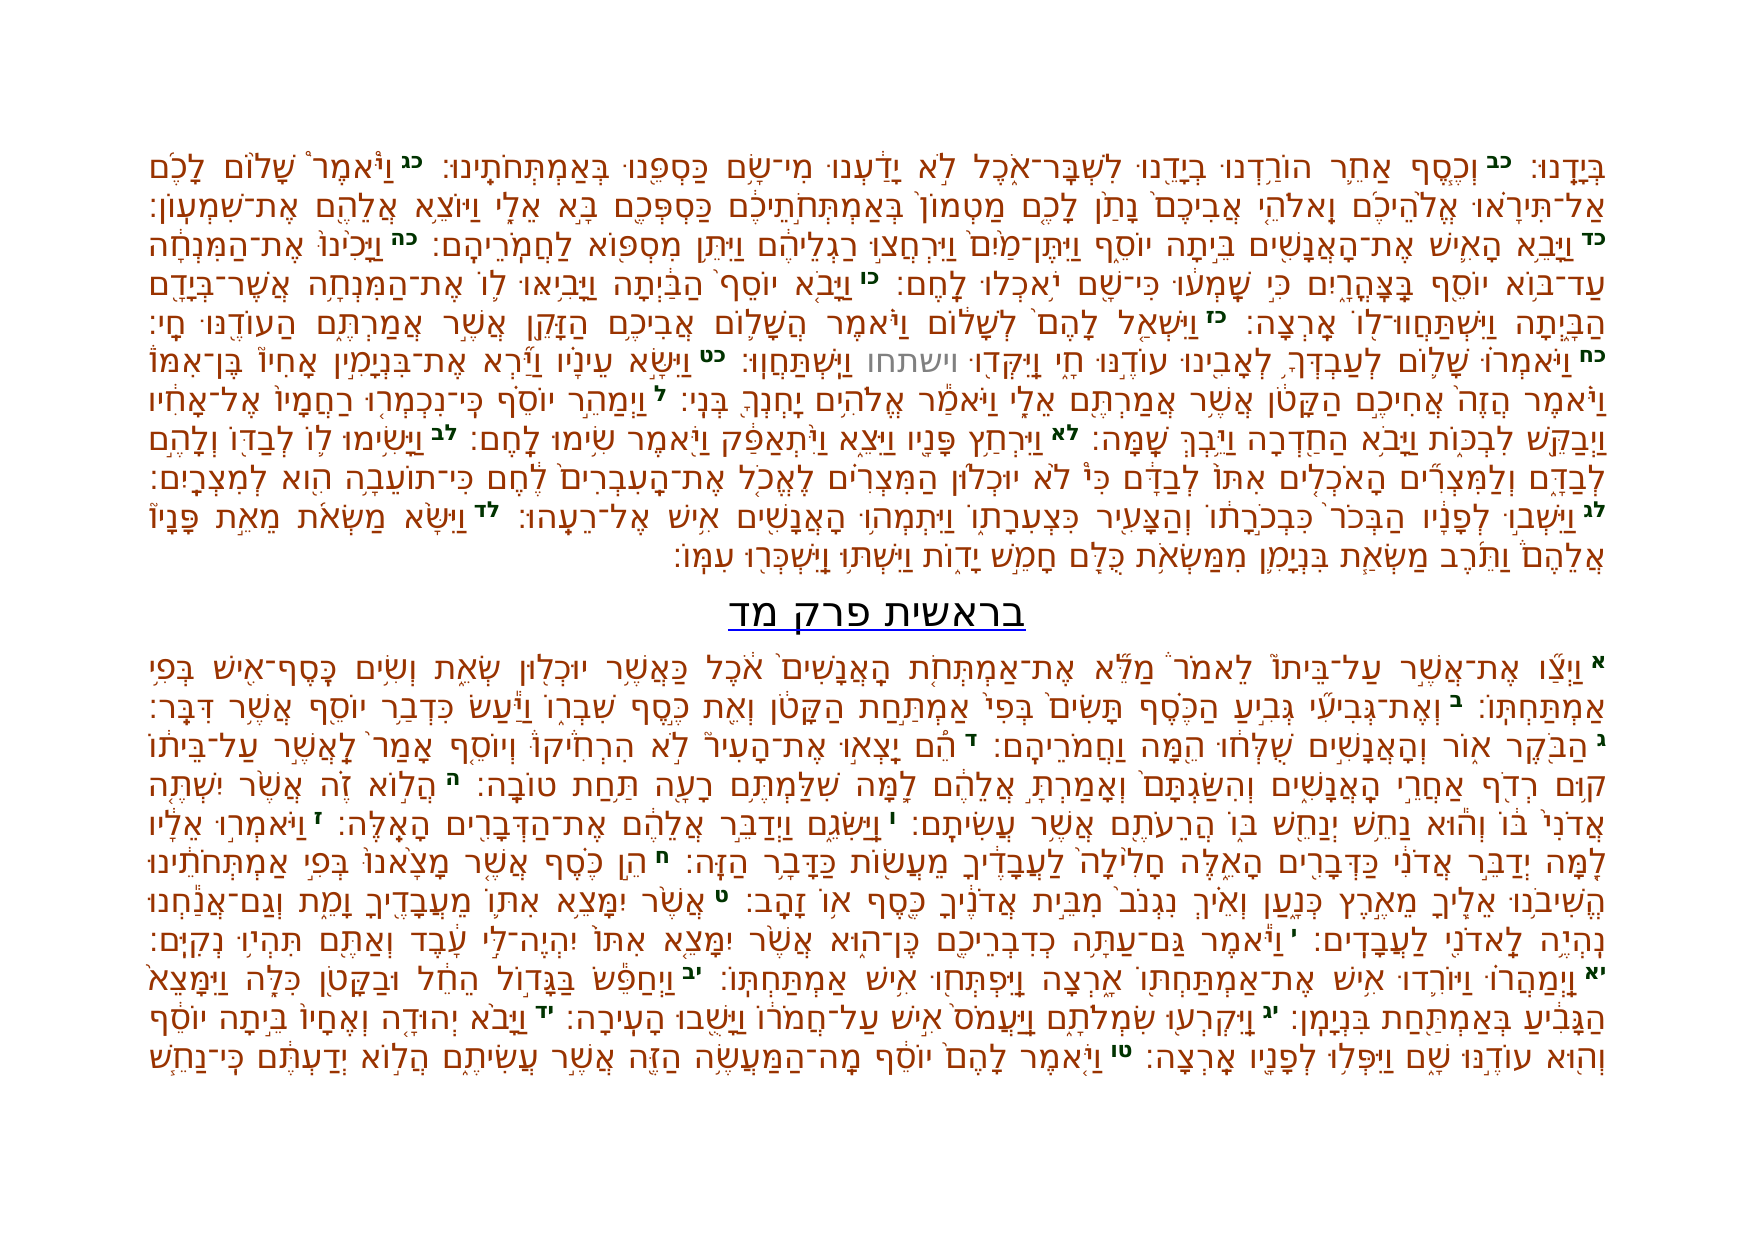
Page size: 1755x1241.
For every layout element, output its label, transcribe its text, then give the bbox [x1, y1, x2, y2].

text בְּיָדֵֽנוּ׃ כב וְכֶ֧סֶף אַחֵ֛ר הוֹרַ֥דְנוּ בְיָדֵ֖נוּ לִשְׁבׇּר־אֹ֑כֶל לֹ֣א יָדַ֔עְנוּ מִי־שָׂ֥ם כַּסְפֵּ֖נוּ בְּאַמְתְּחֹתֵֽינוּ׃ כג וַיֹּ֩אמֶר֩ שָׁל֨וֹם לָכֶ֜ם אַל־תִּירָ֗אוּ אֱלֹ֨הֵיכֶ֜ם וֵֽאלֹהֵ֤י אֲבִיכֶם֙ נָתַ֨ן לָכֶ֤ם מַטְמוֹן֙ בְּאַמְתְּחֹ֣תֵיכֶ֔ם כַּסְפְּכֶ֖ם בָּ֣א אֵלָ֑י וַיּוֹצֵ֥א אֲלֵהֶ֖ם אֶת־שִׁמְעֽוֹן׃ כד וַיָּבֵ֥א הָאִ֛ישׁ אֶת־הָאֲנָשִׁ֖ים בֵּ֣יתָה יוֹסֵ֑ף וַיִּתֶּן־מַ֙יִם֙ וַיִּרְחֲצ֣וּ רַגְלֵיהֶ֔ם וַיִּתֵּ֥ן מִסְפּ֖וֹא לַחֲמֹֽרֵיהֶֽם׃ כה וַיָּכִ֙ינוּ֙ אֶת־הַמִּנְחָ֔ה עַד־בּ֥וֹא יוֹסֵ֖ף בַּֽצׇּהֳרָ֑יִם כִּ֣י שָֽׁמְע֔וּ כִּי־שָׁ֖ם יֹ֥אכְלוּ לָֽחֶם׃ כו וַיָּבֹ֤א יוֹסֵף֙ הַבַּ֔יְתָה וַיָּבִ֥יאּוּ ל֛וֹ אֶת־הַמִּנְחָ֥ה אֲשֶׁר־בְּיָדָ֖ם הַבָּ֑יְתָה וַיִּשְׁתַּחֲווּ־ל֖וֹ אָֽרְצָה׃ כז וַיִּשְׁאַ֤ל לָהֶם֙ לְשָׁל֔וֹם וַיֹּ֗אמֶר הֲשָׁל֛וֹם אֲבִיכֶ֥ם הַזָּקֵ֖ן אֲשֶׁ֣ר אֲמַרְתֶּ֑ם הַעוֹדֶ֖נּוּ חָֽי׃ כח וַיֹּאמְר֗וּ שָׁל֛וֹם לְעַבְדְּךָ֥ לְאָבִ֖ינוּ עוֹדֶ֣נּוּ חָ֑י וַֽיִּקְּד֖וּ וישתחו וַיִּֽשְׁתַּחֲוֽוּ׃ כט וַיִּשָּׂ֣א עֵינָ֗יו וַיַּ֞רְא אֶת־בִּנְיָמִ֣ין אָחִיו֮ בֶּן־אִמּוֹ֒ וַיֹּ֗אמֶר הֲזֶה֙ אֲחִיכֶ֣ם הַקָּטֹ֔ן אֲשֶׁ֥ר אֲמַרְתֶּ֖ם אֵלָ֑י וַיֹּאמַ֕ר אֱלֹהִ֥ים יׇחְנְךָ֖ בְּנִֽי׃ ל וַיְמַהֵ֣ר יוֹסֵ֗ף כִּֽי־נִכְמְר֤וּ רַחֲמָיו֙ אֶל־אָחִ֔יו וַיְבַקֵּ֖שׁ לִבְכּ֑וֹת וַיָּבֹ֥א הַחַ֖דְרָה וַיֵּ֥בְךְּ שָֽׁמָּה׃ לא וַיִּרְחַ֥ץ פָּנָ֖יו וַיֵּצֵ֑א וַיִּ֨תְאַפַּ֔ק וַיֹּ֖אמֶר שִׂ֥ימוּ לָֽחֶם׃ לב וַיָּשִׂ֥ימוּ ל֛וֹ לְבַדּ֖וֹ וְלָהֶ֣ם לְבַדָּ֑ם וְלַמִּצְרִ֞ים הָאֹכְלִ֤ים אִתּוֹ֙ לְבַדָּ֔ם כִּי֩ לֹ֨א יוּכְל֜וּן הַמִּצְרִ֗ים לֶאֱכֹ֤ל אֶת־הָֽעִבְרִים֙ לֶ֔חֶם כִּי־תוֹעֵבָ֥ה הִ֖וא לְמִצְרָֽיִם׃ לג וַיֵּשְׁב֣וּ לְפָנָ֔יו הַבְּכֹר֙ כִּבְכֹ֣רָת֔וֹ וְהַצָּעִ֖יר כִּצְעִרָת֑וֹ וַיִּתְמְה֥וּ הָאֲנָשִׁ֖ים אִ֥ישׁ אֶל־רֵעֵֽהוּ׃ לד וַיִּשָּׂ֨א מַשְׂאֹ֜ת מֵאֵ֣ת פָּנָיו֮ אֲלֵהֶם֒ וַתֵּ֜רֶב מַשְׂאַ֧ת בִּנְיָמִ֛ן מִמַּשְׂאֹ֥ת כֻּלָּ֖ם חָמֵ֣שׁ יָד֑וֹת וַיִּשְׁתּ֥וּ וַֽיִּשְׁכְּר֖וּ עִמּֽוֹ׃ [148, 148, 1606, 575]
text א וַיְצַ֞ו אֶת־אֲשֶׁ֣ר עַל־בֵּיתוֹ֮ לֵאמֹר֒ מַלֵּ֞א אֶת־אַמְתְּחֹ֤ת הָֽאֲנָשִׁים֙ אֹ֔כֶל כַּאֲשֶׁ֥ר יוּכְל֖וּן שְׂאֵ֑ת וְשִׂ֥ים כֶּֽסֶף־אִ֖ישׁ בְּפִ֥י אַמְתַּחְתּֽוֹ׃ ב וְאֶת־גְּבִיעִ֞י גְּבִ֣יעַ הַכֶּ֗סֶף תָּשִׂים֙ בְּפִי֙ אַמְתַּ֣חַת הַקָּטֹ֔ן וְאֵ֖ת כֶּ֣סֶף שִׁבְר֑וֹ וַיַּ֕עַשׂ כִּדְבַ֥ר יוֹסֵ֖ף אֲשֶׁ֥ר דִּבֵּֽר׃ ג הַבֹּ֖קֶר א֑וֹר וְהָאֲנָשִׁ֣ים שֻׁלְּח֔וּ הֵ֖מָּה וַחֲמֹרֵיהֶֽם׃ ד הֵ֠ם יָֽצְא֣וּ אֶת־הָעִיר֮ לֹ֣א הִרְחִ֒יקוּ֒ וְיוֹסֵ֤ף אָמַר֙ לַֽאֲשֶׁ֣ר עַל־בֵּית֔וֹ ק֥וּם רְדֹ֖ף אַחֲרֵ֣י הָֽאֲנָשִׁ֑ים וְהִשַּׂגְתָּם֙ וְאָמַרְתָּ֣ אֲלֵהֶ֔ם לָ֛מָּה שִׁלַּמְתֶּ֥ם רָעָ֖ה תַּ֥חַת טוֹבָֽה׃ ה הֲל֣וֹא זֶ֗ה אֲשֶׁ֨ר יִשְׁתֶּ֤ה אֲדֹנִי֙ בּ֔וֹ וְה֕וּא נַחֵ֥שׁ יְנַחֵ֖שׁ בּ֑וֹ הֲרֵעֹתֶ֖ם אֲשֶׁ֥ר עֲשִׂיתֶֽם׃ ו וַֽיַּשִּׂגֵ֑ם וַיְדַבֵּ֣ר אֲלֵהֶ֔ם אֶת־הַדְּבָרִ֖ים הָאֵֽלֶּה׃ ז וַיֹּאמְר֣וּ אֵלָ֔יו לָ֚מָּה יְדַבֵּ֣ר אֲדֹנִ֔י כַּדְּבָרִ֖ים הָאֵ֑לֶּה חָלִ֙ילָה֙ לַעֲבָדֶ֔יךָ מֵעֲשׂ֖וֹת כַּדָּבָ֥ר הַזֶּֽה׃ ח הֵ֣ן כֶּ֗סֶף אֲשֶׁ֤ר מָצָ֙אנוּ֙ בְּפִ֣י אַמְתְּחֹתֵ֔ינוּ הֱשִׁיבֹ֥נוּ אֵלֶ֖יךָ מֵאֶ֣רֶץ כְּנָ֑עַן וְאֵ֗יךְ נִגְנֹב֙ מִבֵּ֣ית אֲדֹנֶ֔יךָ כֶּ֖סֶף א֥וֹ זָהָֽב׃ ט אֲשֶׁ֨ר יִמָּצֵ֥א אִתּ֛וֹ מֵעֲבָדֶ֖יךָ וָמֵ֑ת וְגַם־אֲנַ֕חְנוּ נִֽהְיֶ֥ה לַֽאדֹנִ֖י לַעֲבָדִֽים׃ י וַיֹּ֕אמֶר גַּם־עַתָּ֥ה כְדִבְרֵיכֶ֖ם כֶּן־ה֑וּא אֲשֶׁ֨ר יִמָּצֵ֤א אִתּוֹ֙ יִהְיֶה־לִּ֣י עָ֔בֶד וְאַתֶּ֖ם תִּהְי֥וּ נְקִיִּֽם׃ יא וַֽיְמַהֲר֗וּ וַיּוֹרִ֛דוּ אִ֥ישׁ אֶת־אַמְתַּחְתּ֖וֹ אָ֑רְצָה וַֽיִּפְתְּח֖וּ אִ֥ישׁ אַמְתַּחְתּֽוֹ׃ יב וַיְחַפֵּ֕שׂ בַּגָּד֣וֹל הֵחֵ֔ל וּבַקָּטֹ֖ן כִּלָּ֑ה וַיִּמָּצֵא֙ הַגָּבִ֔יעַ בְּאַמְתַּ֖חַת בִּנְיָמִֽן׃ יג וַֽיִּקְרְע֖וּ שִׂמְלֹתָ֑ם וַֽיַּעֲמֹס֙ אִ֣ישׁ עַל־חֲמֹר֔וֹ וַיָּשֻׁ֖בוּ הָעִֽירָה׃ יד וַיָּבֹ֨א יְהוּדָ֤ה וְאֶחָיו֙ בֵּ֣יתָה יוֹסֵ֔ף וְה֖וּא עוֹדֶ֣נּוּ שָׁ֑ם וַיִּפְּל֥וּ לְפָנָ֖יו אָֽרְצָה׃ טו וַיֹּ֤אמֶר לָהֶם֙ יוֹסֵ֔ף מָֽה־הַמַּעֲשֶׂ֥ה הַזֶּ֖ה אֲשֶׁ֣ר עֲשִׂיתֶ֑ם הֲל֣וֹא יְדַעְתֶּ֔ם כִּֽי־נַחֵ֧שׁ [148, 649, 1606, 1076]
text בראשית פרק מד [148, 588, 1606, 636]
